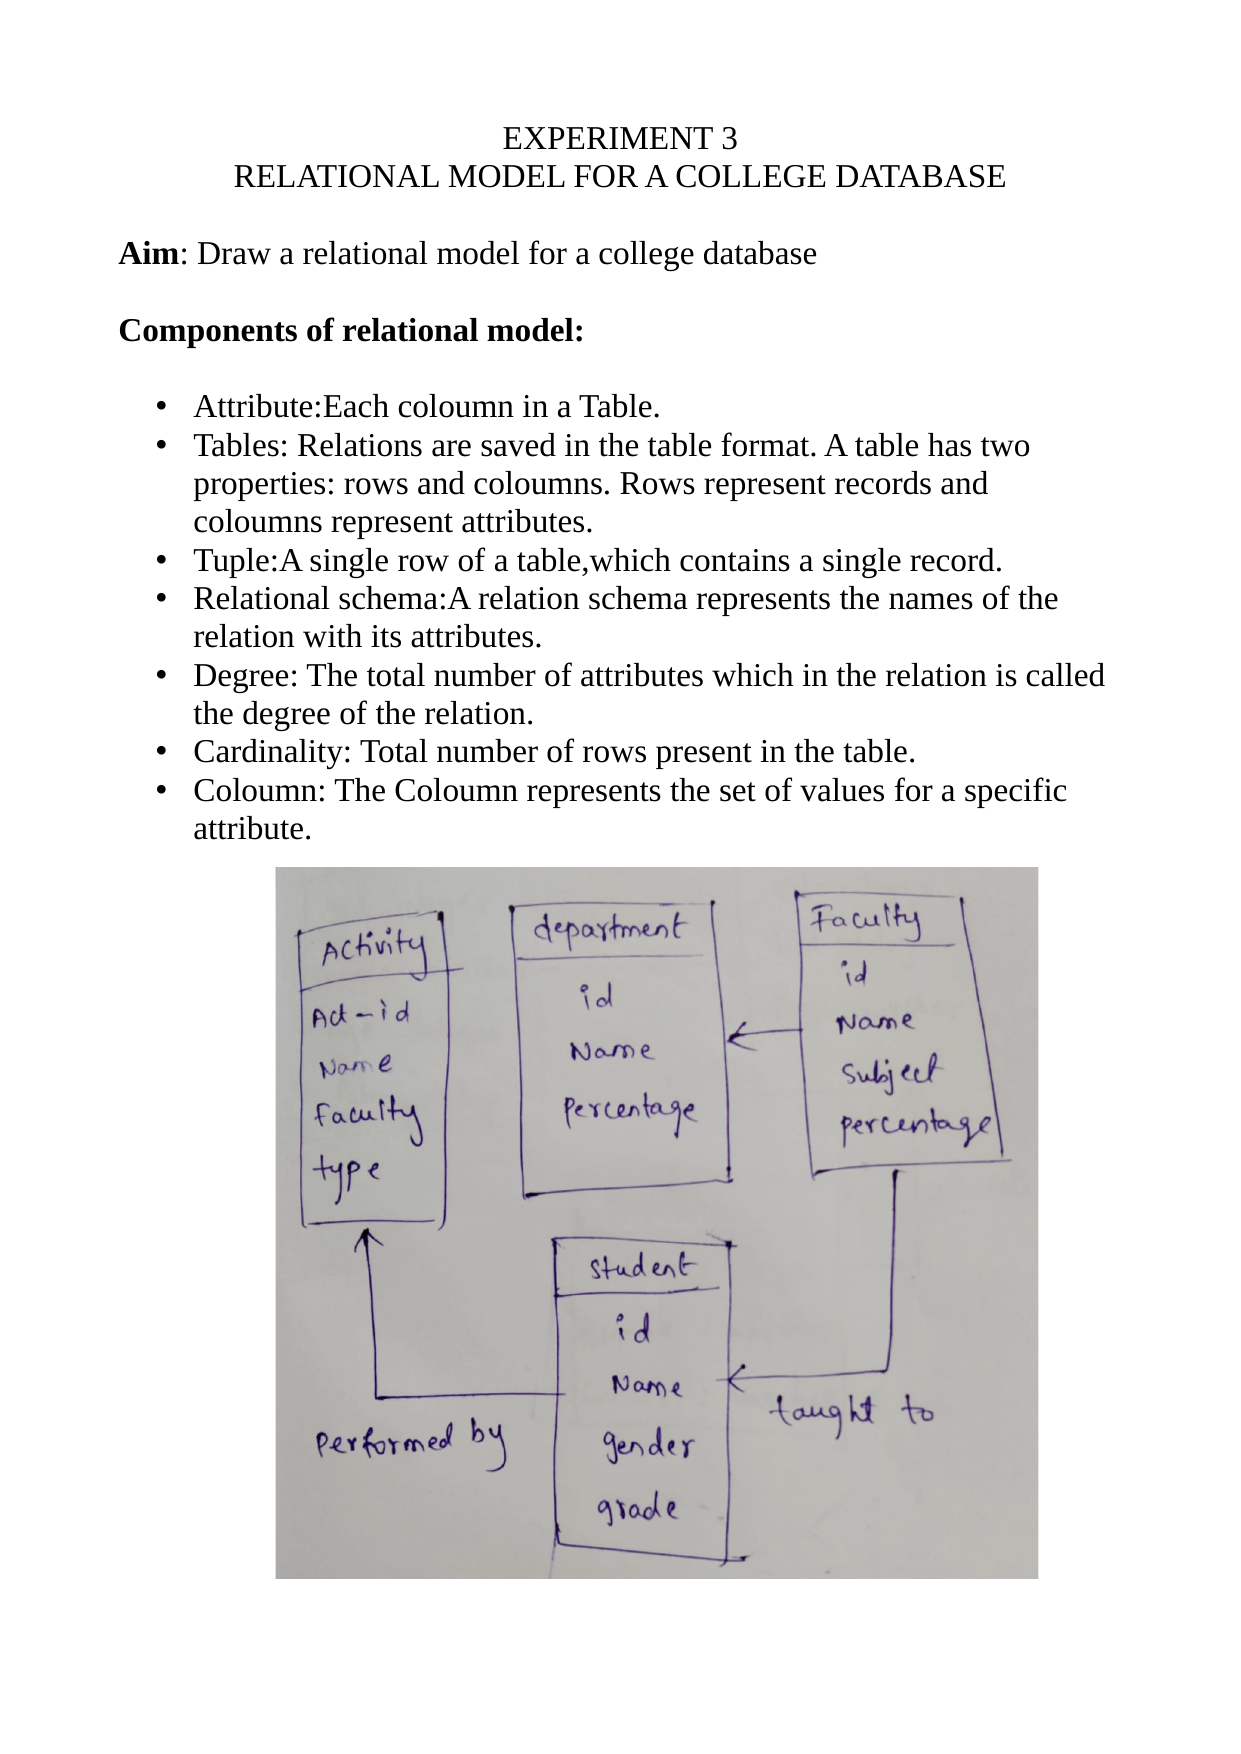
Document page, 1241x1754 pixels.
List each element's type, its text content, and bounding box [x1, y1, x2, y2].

text EXPERIMENT 3 [118, 118, 1122, 156]
list Degree: The total number of attributes which in the relation is called the degree of the relation. [156, 655, 1122, 731]
list Coloumn: The Coloumn represents the set of values for a specific attribute. [156, 770, 1122, 846]
text Aim: Draw a relational model for a college database [118, 233, 1122, 271]
list Relational schema:A relation schema represents the names of the relation with its attributes. [156, 578, 1122, 655]
text Components of relational model: [118, 310, 1122, 348]
list Cardinality: Total number of rows present in the table. [156, 731, 1122, 770]
list Attribute:Each coloumn in a Table. [156, 386, 1122, 425]
text RELATIONAL MODEL FOR A COLLEGE DATABASE [118, 156, 1122, 195]
list Tuple:A single row of a table,which contains a single record. [156, 540, 1122, 578]
list Tables: Relations are saved in the table format. A table has two properties: rows and coloumns. Rows represent records and coloumns represent attributes. [156, 425, 1122, 540]
